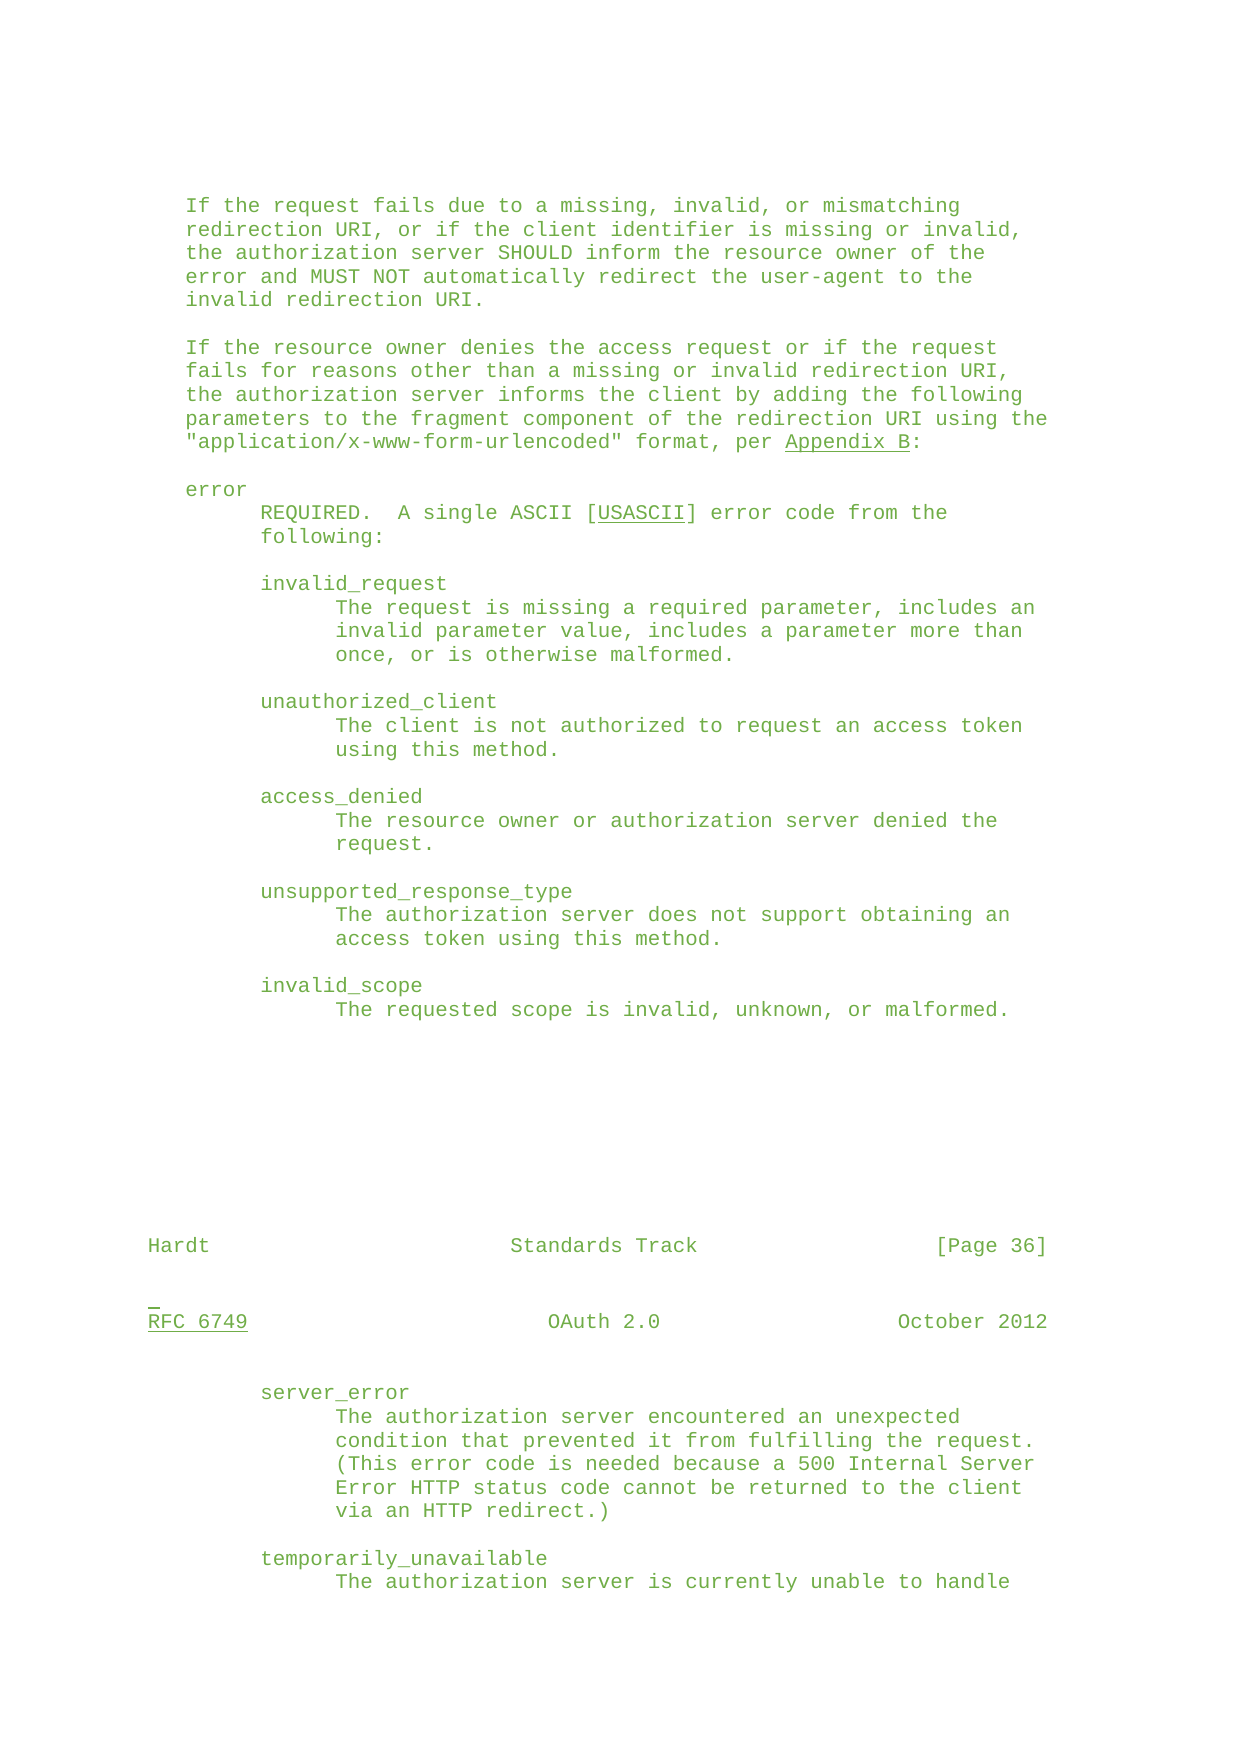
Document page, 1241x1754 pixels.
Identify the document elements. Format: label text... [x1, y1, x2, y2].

text If the resource owner denies the access request or if the request [148, 337, 1093, 360]
text request. [148, 833, 1093, 857]
text "application/x-www-form-urlencoded" format, per Appendix B: [148, 431, 1093, 455]
text the authorization server SHOULD inform the resource owner of the [148, 242, 1093, 266]
text unauthorized_client [148, 691, 1093, 715]
text The authorization server is currently unable to handle [148, 1571, 1093, 1595]
text following: [148, 526, 1093, 549]
text parameters to the fragment component of the redirection URI using the [148, 408, 1093, 431]
text invalid redirection URI. [148, 289, 1093, 313]
text The authorization server encountered an unexpected [148, 1406, 1093, 1429]
text invalid parameter value, includes a parameter more than [148, 621, 1093, 644]
text RFC 6749 OAuth 2.0 October 2012 [148, 1311, 1093, 1335]
text If the request fails due to a missing, invalid, or mismatching [148, 195, 1093, 218]
text The requested scope is invalid, unknown, or malformed. [148, 999, 1093, 1022]
text Error HTTP status code cannot be returned to the client [148, 1477, 1093, 1501]
text via an HTTP redirect.) [148, 1501, 1093, 1524]
text temporarily_unavailable [148, 1548, 1093, 1571]
text access token using this method. [148, 928, 1093, 952]
text Hardt Standards Track [Page 36] [148, 1235, 1093, 1259]
text The client is not authorized to request an access token [148, 715, 1093, 739]
text server_error [148, 1382, 1093, 1406]
text invalid_request [148, 573, 1093, 597]
text redirection URI, or if the client identifier is missing or invalid, [148, 218, 1093, 242]
text using this method. [148, 739, 1093, 762]
text invalid_scope [148, 975, 1093, 999]
text error [148, 479, 1093, 502]
text error and MUST NOT automatically redirect the user-agent to the [148, 266, 1093, 289]
text REQUIRED. A single ASCII [USASCII] error code from the [148, 502, 1093, 526]
text unsupported_response_type [148, 881, 1093, 904]
text access_denied [148, 786, 1093, 810]
text The resource owner or authorization server denied the [148, 810, 1093, 833]
text fails for reasons other than a missing or invalid redirection URI, [148, 360, 1093, 384]
text once, or is otherwise malformed. [148, 644, 1093, 668]
text The authorization server does not support obtaining an [148, 904, 1093, 928]
text the authorization server informs the client by adding the following [148, 384, 1093, 408]
text The request is missing a required parameter, includes an [148, 597, 1093, 621]
text condition that prevented it from fulfilling the request. [148, 1429, 1093, 1453]
text (This error code is needed because a 500 Internal Server [148, 1453, 1093, 1477]
